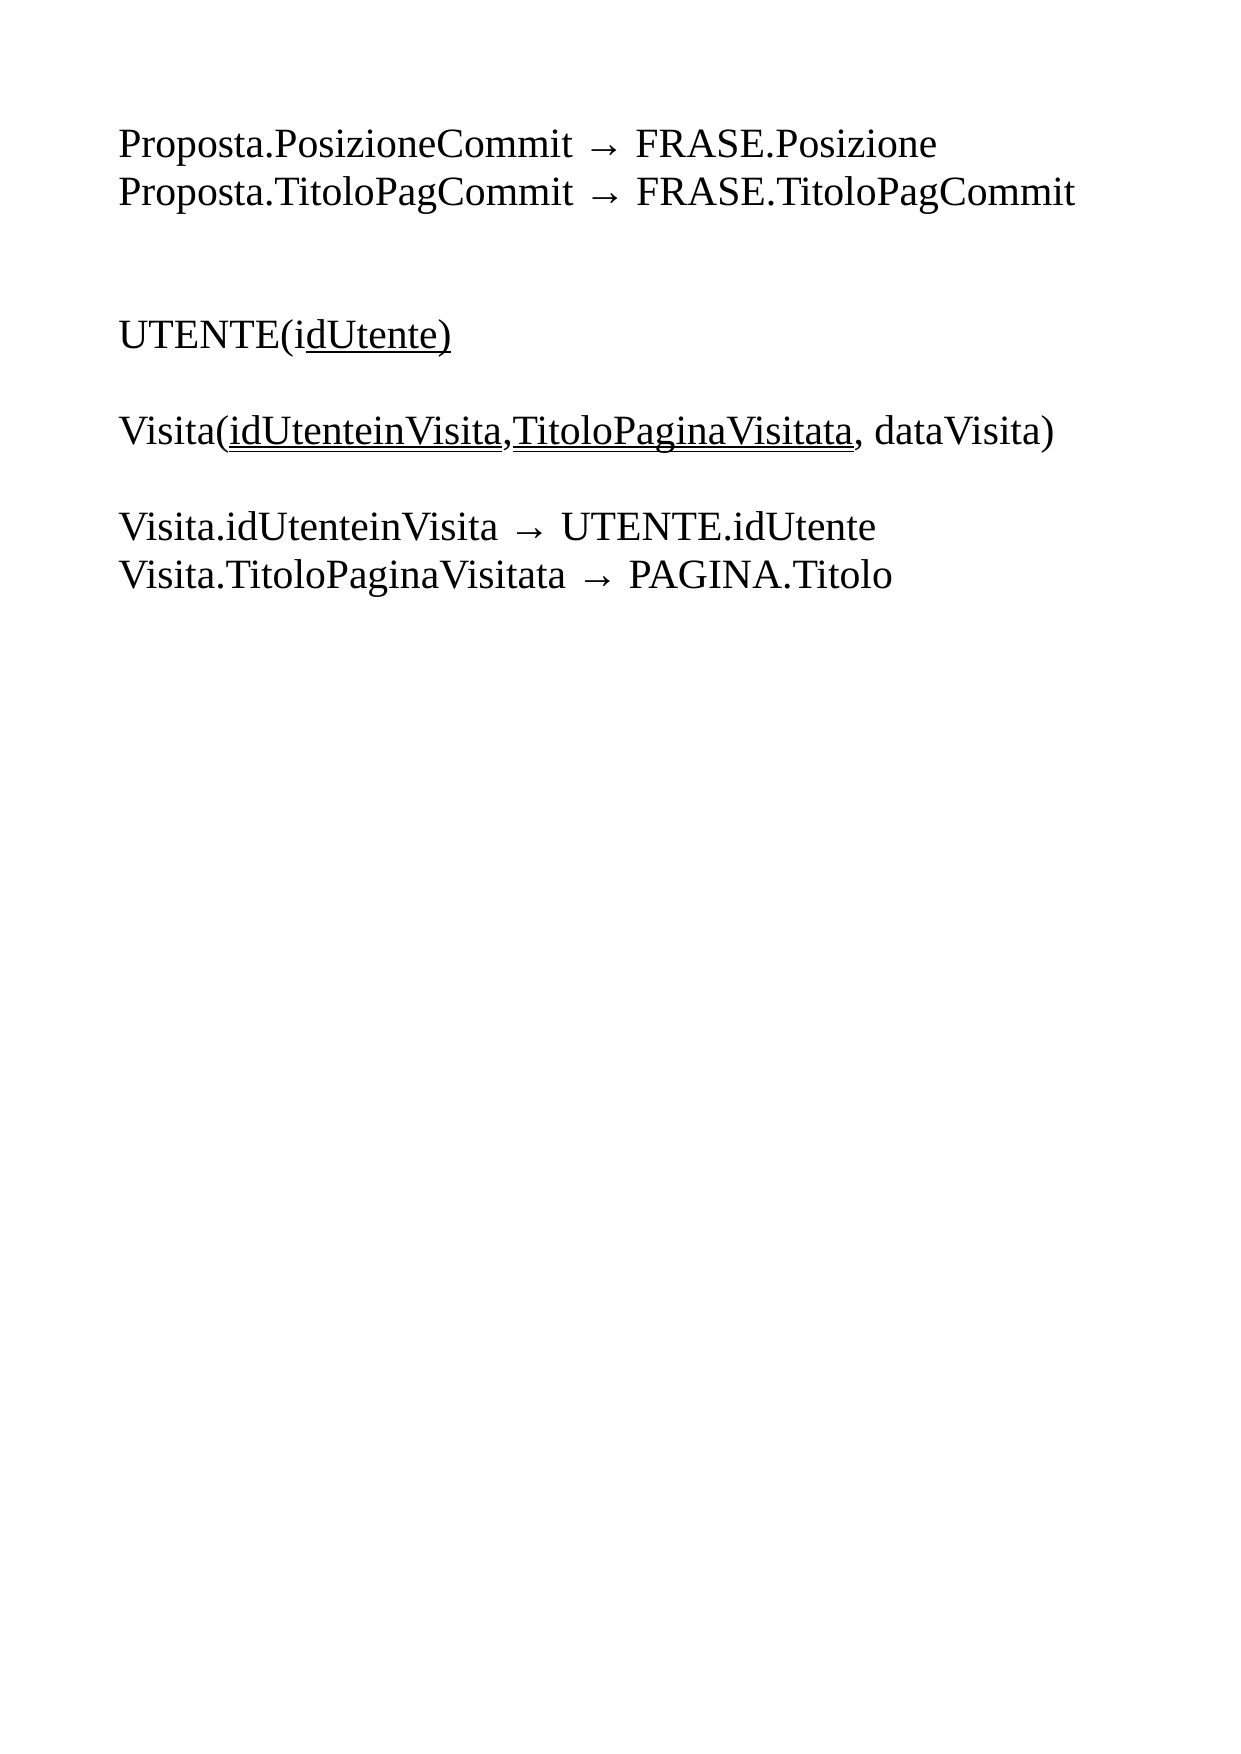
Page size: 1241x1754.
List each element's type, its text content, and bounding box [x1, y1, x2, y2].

text Visita(idUtenteinVisita,TitoloPaginaVisitata, dataVisita) [118, 406, 1122, 453]
text UTENTE(idUtente) [118, 310, 1122, 358]
text Visita.TitoloPaginaVisitata → PAGINA.Titolo [118, 549, 1122, 597]
text Proposta.TitoloPagCommit → FRASE.TitoloPagCommit [118, 166, 1122, 214]
text Proposta.PosizioneCommit → FRASE.Posizione [118, 118, 1122, 166]
text Visita.idUtenteinVisita → UTENTE.idUtente [118, 501, 1122, 549]
